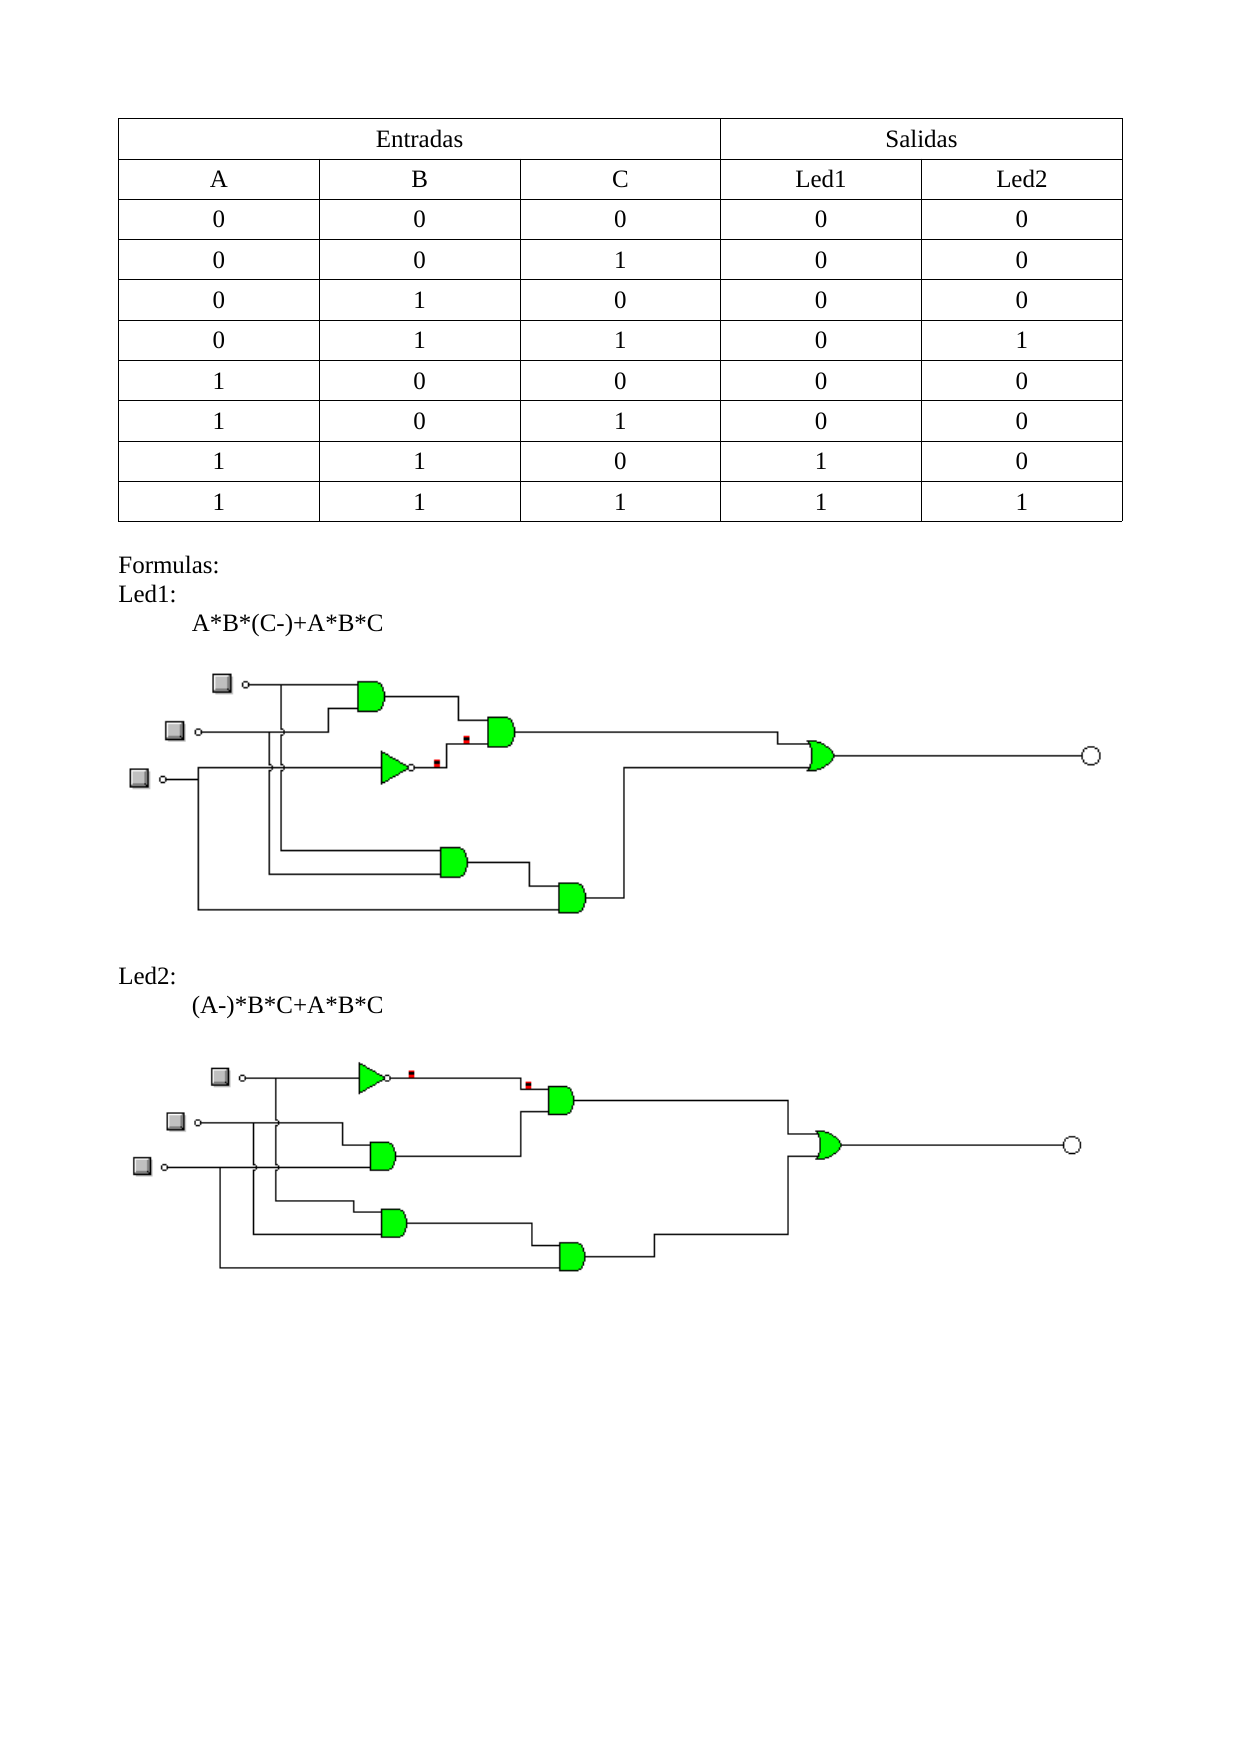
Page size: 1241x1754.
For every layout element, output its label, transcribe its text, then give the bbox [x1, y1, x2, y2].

table_cell 0 [320, 361, 520, 400]
table_cell 0 [922, 401, 1122, 441]
table_cell 1 [521, 240, 720, 279]
table_cell 1 [521, 401, 720, 441]
table_cell Led1 [721, 160, 921, 199]
table_cell 1 [320, 482, 520, 521]
table_cell 0 [721, 200, 921, 239]
picture [118, 1047, 1123, 1312]
text Led1: [118, 579, 1122, 608]
table_cell 1 [119, 361, 319, 400]
table_cell A [119, 160, 319, 199]
text A*B*(C-)+A*B*C [118, 608, 1122, 636]
table_cell 0 [922, 442, 1122, 481]
table_cell 1 [721, 442, 921, 481]
text Led2: [118, 961, 1122, 990]
table_cell 0 [922, 240, 1122, 279]
table_cell 1 [721, 482, 921, 521]
text Formulas: [118, 550, 1122, 579]
table_cell 1 [922, 482, 1122, 521]
picture [118, 665, 1123, 933]
table_cell 0 [521, 200, 720, 239]
table_cell 1 [922, 321, 1122, 360]
table_cell 0 [521, 442, 720, 481]
table_cell 1 [119, 401, 319, 441]
table_cell Led2 [922, 160, 1122, 199]
table_cell 0 [320, 401, 520, 441]
table_cell 0 [721, 240, 921, 279]
table_cell 0 [320, 200, 520, 239]
table_cell 0 [119, 200, 319, 239]
table_cell 1 [521, 482, 720, 521]
table_cell B [320, 160, 520, 199]
table_cell 0 [922, 280, 1122, 320]
table_cell 0 [922, 361, 1122, 400]
text (A-)*B*C+A*B*C [118, 990, 1122, 1018]
table_cell 0 [922, 200, 1122, 239]
table_cell 0 [721, 280, 921, 320]
table_cell 1 [320, 442, 520, 481]
table_cell 1 [119, 482, 319, 521]
table_header Salidas [721, 119, 1122, 158]
table_cell 0 [521, 361, 720, 400]
table_cell 0 [119, 321, 319, 360]
table_cell 1 [119, 442, 319, 481]
table_header Entradas [119, 119, 720, 158]
table_cell 1 [521, 321, 720, 360]
table_cell 0 [521, 280, 720, 320]
table_cell 0 [320, 240, 520, 279]
table_cell 0 [721, 321, 921, 360]
table_cell 1 [320, 280, 520, 320]
table_cell 0 [119, 280, 319, 320]
table_cell C [521, 160, 720, 199]
table_cell 1 [320, 321, 520, 360]
table_cell 0 [721, 401, 921, 441]
table_cell 0 [721, 361, 921, 400]
table_cell 0 [119, 240, 319, 279]
